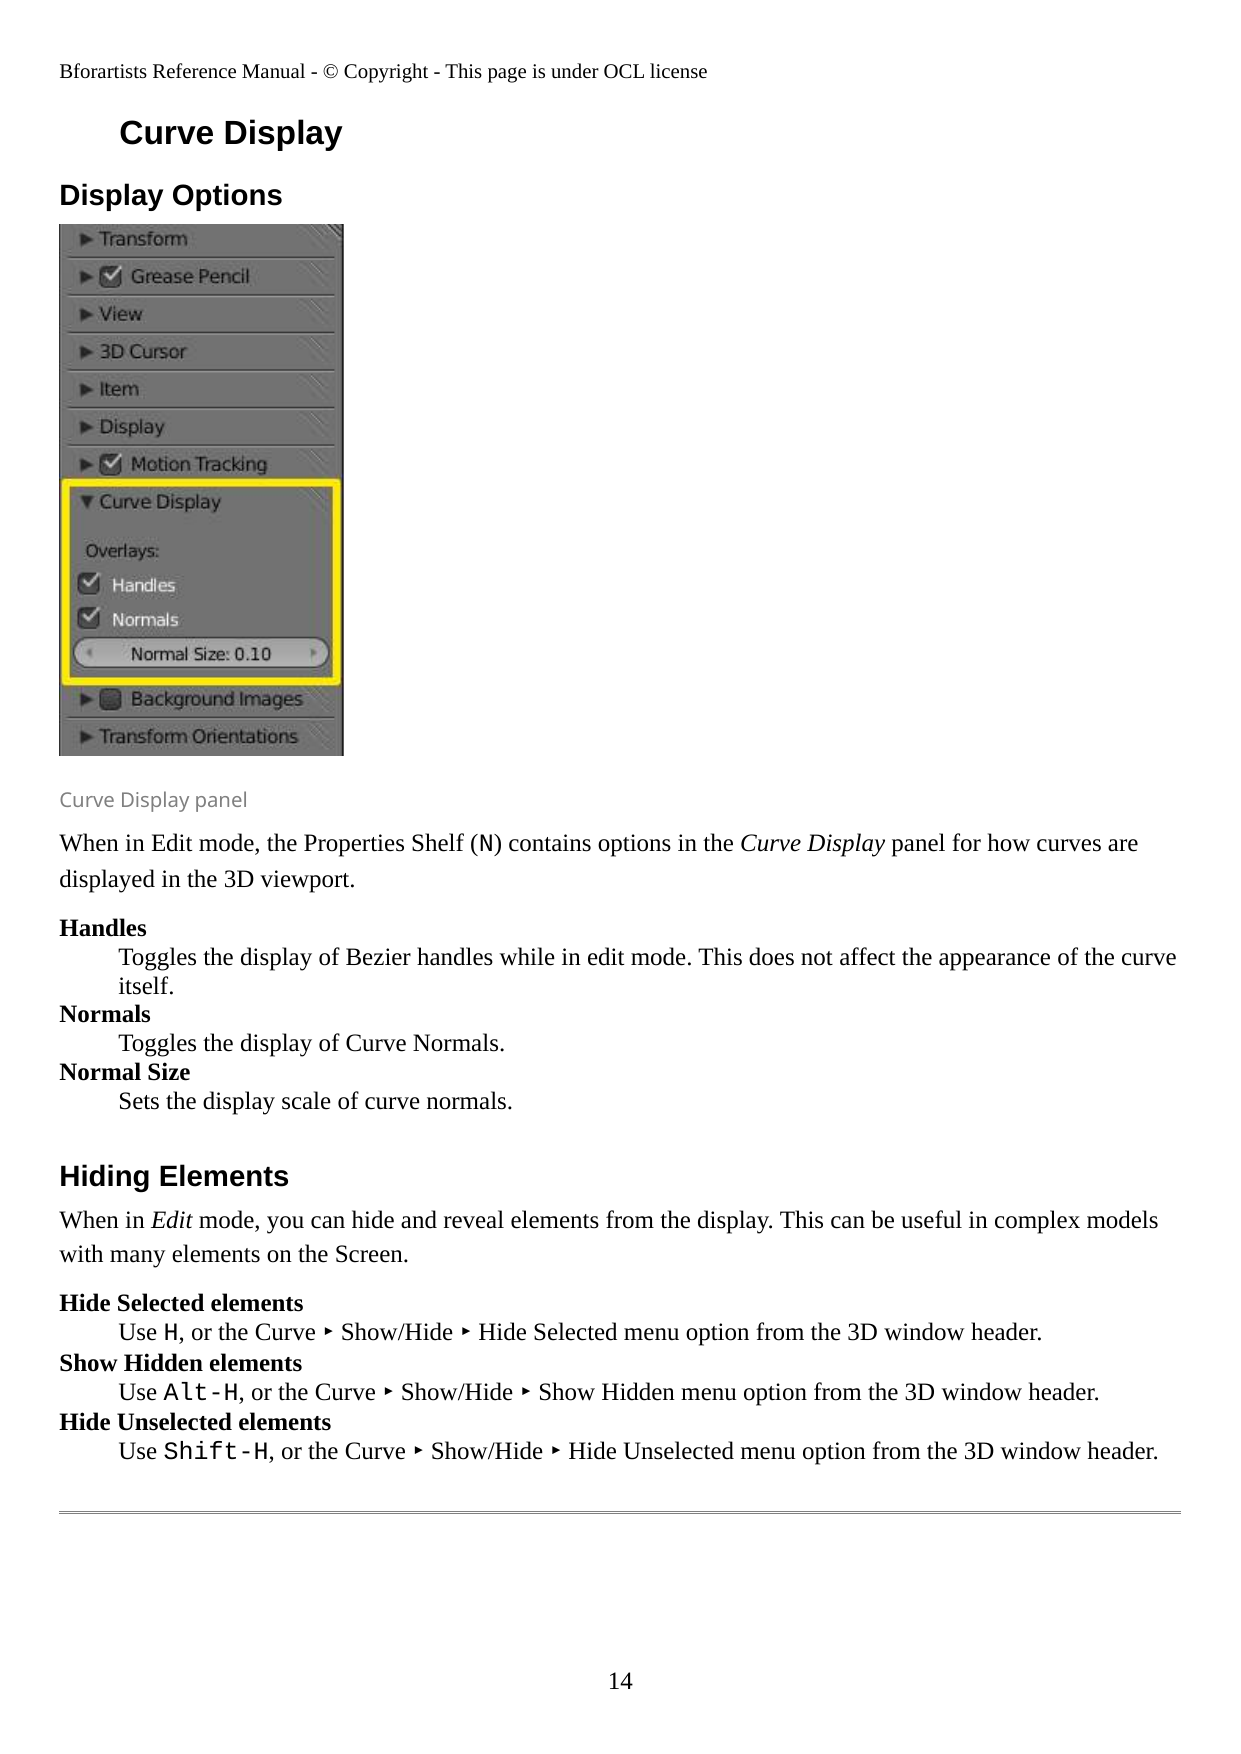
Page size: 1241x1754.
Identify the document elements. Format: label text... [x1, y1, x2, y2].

picture [59, 224, 344, 756]
subtitle Handles [59, 913, 1181, 942]
list Toggles the display of Curve Normals. [118, 1028, 1181, 1057]
subtitle Hiding Elements [59, 1158, 1181, 1192]
text Curve Display panel [59, 782, 1181, 813]
list Use H, or the Curve ‣ Show/Hide ‣ Hide Selected menu option from the 3D window header. [118, 1317, 1181, 1348]
subtitle Hide Unselected elements [59, 1407, 1181, 1436]
text When in Edit mode, the Properties Shelf (N) contains options in the Curve Display panel for how curves are displayed in the 3D viewport. [59, 828, 1181, 893]
text When in Edit mode, you can hide and reveal elements from the display. This can be useful in complex models with many elements on the Screen. [59, 1205, 1181, 1268]
subtitle Normal Size [59, 1057, 1181, 1086]
subtitle Display Options [59, 178, 1181, 212]
list Toggles the display of Bezier handles while in edit mode. This does not affect the appearance of the curve itself. [118, 942, 1181, 999]
subtitle Normals [59, 999, 1181, 1028]
subtitle Hide Selected elements [59, 1288, 1181, 1317]
list Use Shift-H, or the Curve ‣ Show/Hide ‣ Hide Unselected menu option from the 3D window header. [118, 1436, 1181, 1467]
subtitle Curve Display [59, 113, 1181, 151]
list Sets the display scale of curve normals. [118, 1086, 1181, 1114]
list Use Alt-H, or the Curve ‣ Show/Hide ‣ Show Hidden menu option from the 3D window header. [118, 1377, 1181, 1407]
subtitle Show Hidden elements [59, 1348, 1181, 1377]
